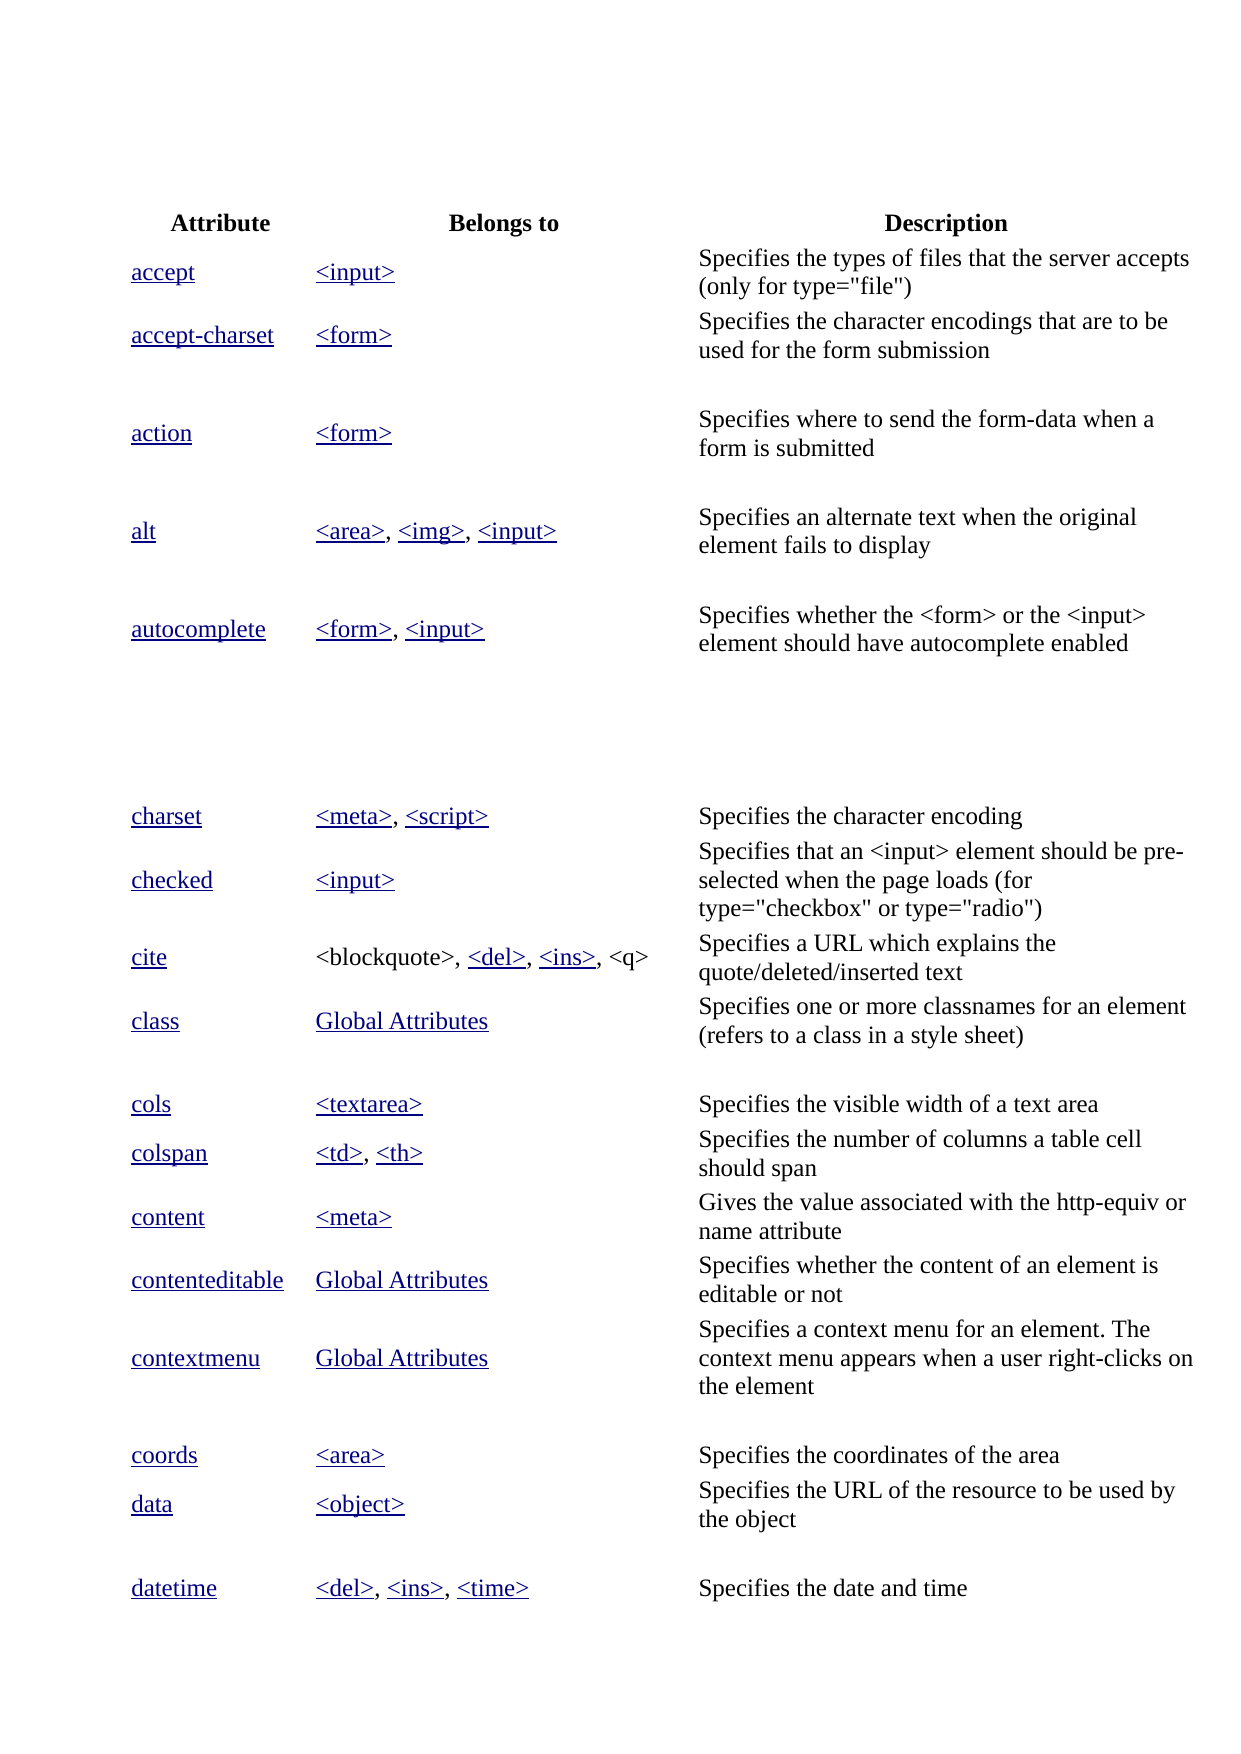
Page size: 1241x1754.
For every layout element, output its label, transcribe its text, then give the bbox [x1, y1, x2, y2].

table_cell <form>, <input> [313, 597, 695, 660]
table_cell [128, 1536, 312, 1570]
table_cell class [128, 989, 312, 1052]
table_header Belongs to [313, 205, 695, 240]
table_header Description [695, 205, 1197, 240]
table_cell <meta>, <script> [313, 799, 695, 833]
table_cell [128, 660, 312, 695]
table_cell checked [128, 833, 312, 925]
table_cell <form> [313, 303, 695, 366]
table_cell [128, 695, 312, 729]
table_cell autocomplete [128, 597, 312, 660]
table_cell [313, 1052, 695, 1086]
table_cell contextmenu [128, 1311, 312, 1403]
table_cell <blockquote>, <del>, <ins>, <q> [313, 925, 695, 988]
table_cell [313, 366, 695, 401]
table_cell [695, 764, 1197, 798]
table_cell [695, 660, 1197, 695]
table_cell accept-charset [128, 303, 312, 366]
table_cell Specifies the date and time [695, 1570, 1197, 1605]
table_cell colspan [128, 1121, 312, 1184]
table_cell charset [128, 799, 312, 833]
table_cell action [128, 401, 312, 464]
table_cell <td>, <th> [313, 1121, 695, 1184]
table_cell <area> [313, 1438, 695, 1472]
table_cell coords [128, 1438, 312, 1472]
table_cell content [128, 1184, 312, 1248]
table_cell [313, 464, 695, 499]
table_cell [128, 366, 312, 401]
table_cell [695, 1403, 1197, 1438]
table_cell Global Attributes [313, 1248, 695, 1311]
table_cell Gives the value associated with the http-equiv or name attribute [695, 1184, 1197, 1248]
table_cell [695, 464, 1197, 499]
table_cell datetime [128, 1570, 312, 1605]
table_cell Specifies where to send the form-data when a form is submitted [695, 401, 1197, 464]
table_cell Specifies the visible width of a text area [695, 1086, 1197, 1121]
table_cell Specifies the URL of the resource to be used by the object [695, 1472, 1197, 1536]
table_cell [313, 660, 695, 695]
table_cell Specifies the character encodings that are to be used for the form submission [695, 303, 1197, 366]
table_cell Global Attributes [313, 1311, 695, 1403]
table_header Attribute [128, 205, 312, 240]
table_cell [128, 562, 312, 597]
table_cell [695, 562, 1197, 597]
table_cell Specifies the coordinates of the area [695, 1438, 1197, 1472]
table_cell <textarea> [313, 1086, 695, 1121]
table_cell [128, 464, 312, 499]
table_cell [128, 729, 312, 764]
table_cell [695, 1052, 1197, 1086]
table_cell cols [128, 1086, 312, 1121]
table_cell <del>, <ins>, <time> [313, 1570, 695, 1605]
table_cell [313, 764, 695, 798]
table_cell [128, 1403, 312, 1438]
table_cell alt [128, 499, 312, 562]
table_cell [128, 764, 312, 798]
table_cell [695, 729, 1197, 764]
table_cell Specifies whether the <form> or the <input> element should have autocomplete enabled [695, 597, 1197, 660]
table_cell Specifies the types of files that the server accepts (only for type="file") [695, 240, 1197, 303]
table_cell [695, 695, 1197, 729]
table_cell accept [128, 240, 312, 303]
table_cell Specifies an alternate text when the original element fails to display [695, 499, 1197, 562]
table_cell <area>, <img>, <input> [313, 499, 695, 562]
table_cell Specifies the number of columns a table cell should span [695, 1121, 1197, 1184]
table_cell contenteditable [128, 1248, 312, 1311]
table_cell data [128, 1472, 312, 1536]
table_cell <form> [313, 401, 695, 464]
table_cell [313, 695, 695, 729]
table_cell <input> [313, 833, 695, 925]
table_cell [313, 1536, 695, 1570]
table_cell Specifies that an <input> element should be pre-selected when the page loads (for type="checkbox" or type="radio") [695, 833, 1197, 925]
table_cell [695, 1536, 1197, 1570]
table_cell [313, 729, 695, 764]
table_cell <object> [313, 1472, 695, 1536]
table_cell Specifies one or more classnames for an element (refers to a class in a style sheet) [695, 989, 1197, 1052]
table_cell [313, 562, 695, 597]
table_cell Specifies whether the content of an element is editable or not [695, 1248, 1197, 1311]
table_cell [695, 366, 1197, 401]
table_cell Specifies a context menu for an element. The context menu appears when a user right-clicks on the element [695, 1311, 1197, 1403]
table_cell [313, 1403, 695, 1438]
table_cell cite [128, 925, 312, 988]
table_cell [128, 1052, 312, 1086]
table_cell Specifies a URL which explains the quote/deleted/inserted text [695, 925, 1197, 988]
table_cell <input> [313, 240, 695, 303]
table_cell Specifies the character encoding [695, 799, 1197, 833]
table_cell Global Attributes [313, 989, 695, 1052]
table_cell <meta> [313, 1184, 695, 1248]
